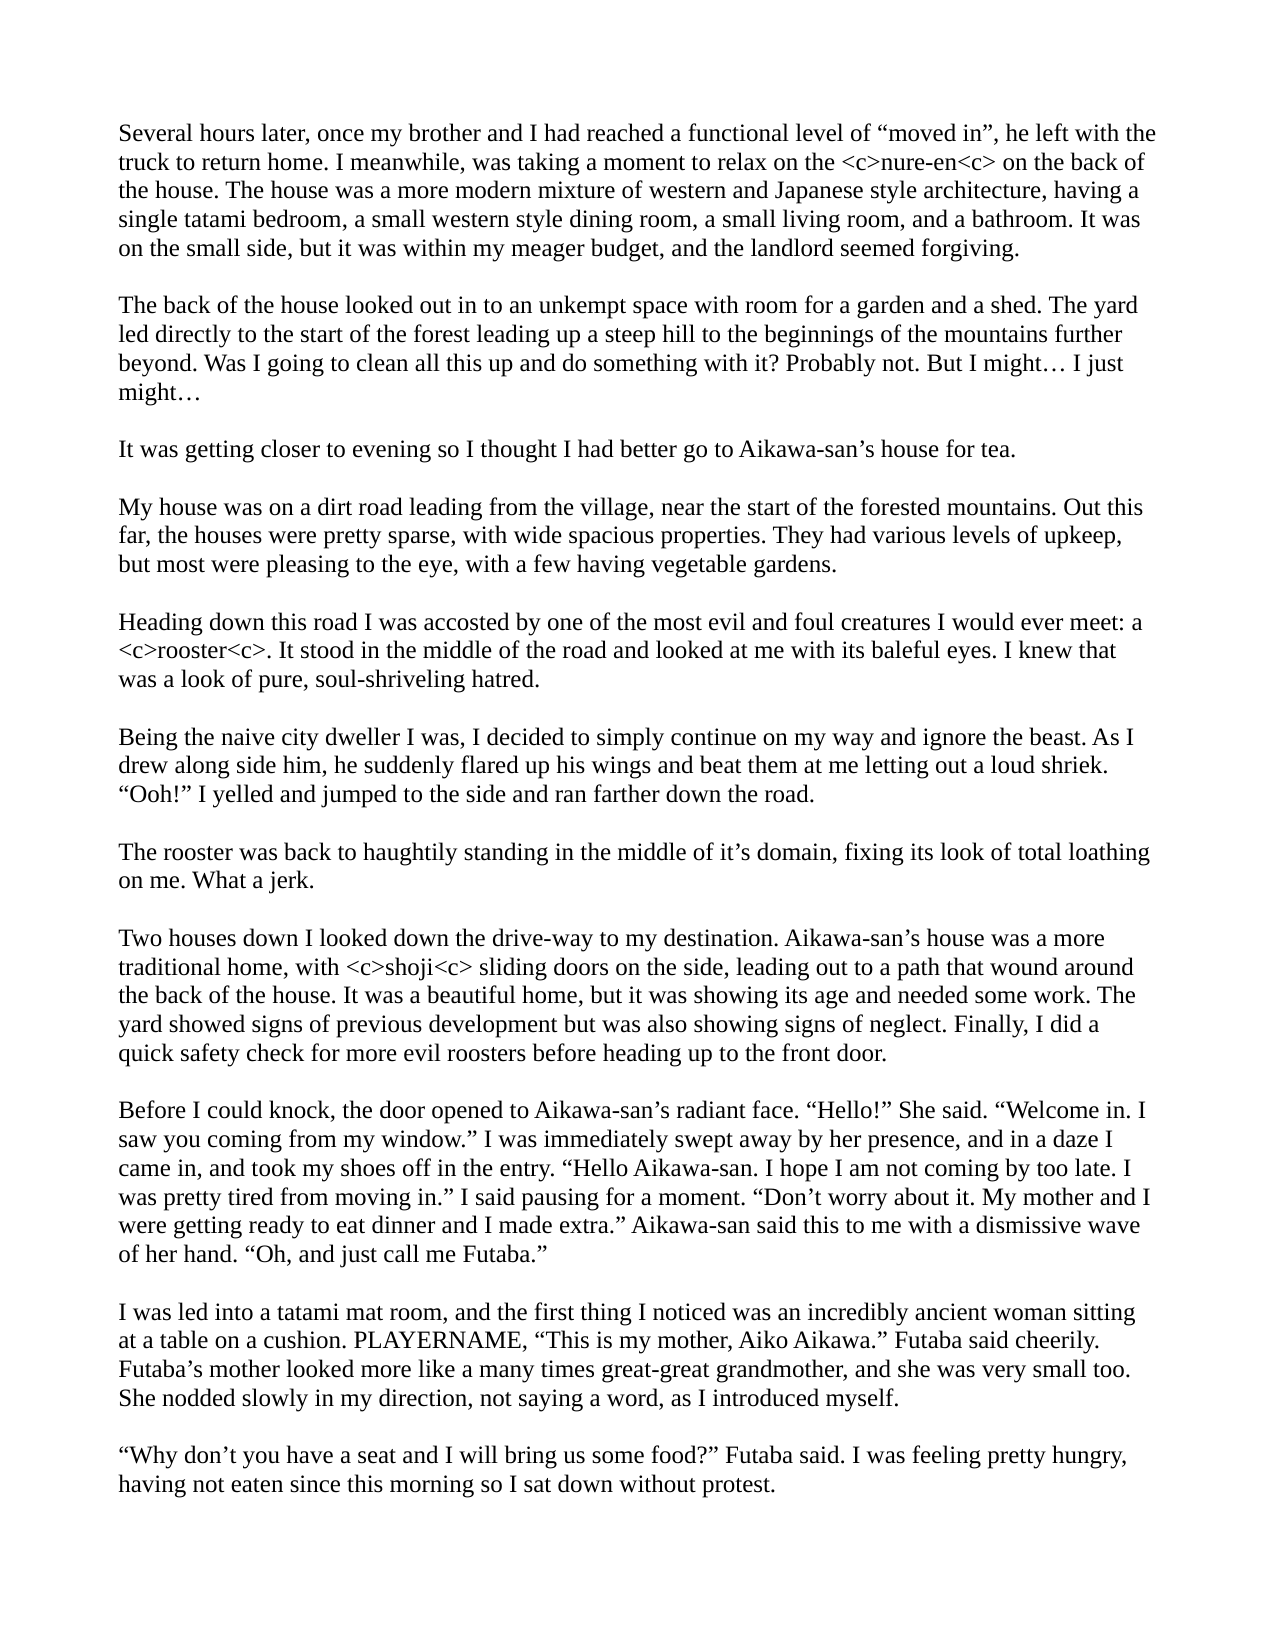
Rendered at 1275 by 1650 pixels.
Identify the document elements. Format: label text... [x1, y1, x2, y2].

text Several hours later, once my brother and I had reached a functional level of “moved in”, he left with the truck to return home. I meanwhile, was taking a moment to relax on the <c>nure-en<c> on the back of the house. The house was a more modern mixture of western and Japanese style architecture, having a single tatami bedroom, a small western style dining room, a small living room, and a bathroom. It was on the small side, but it was within my meager budget, and the landlord seemed forgiving. [118, 118, 1157, 262]
text Two houses down I looked down the drive-way to my destination. Aikawa-san’s house was a more traditional home, with <c>shoji<c> sliding doors on the side, leading out to a path that wound around the back of the house. It was a beautiful home, but it was showing its age and needed some work. The yard showed signs of previous development but was also showing signs of neglect. Finally, I did a quick safety check for more evil roosters before heading up to the front door. [118, 923, 1157, 1067]
text Heading down this road I was accosted by one of the most evil and foul creatures I would ever meet: a <c>rooster<c>. It stood in the middle of the road and looked at me with its baleful eyes. I knew that was a look of pure, soul-shriveling hatred. [118, 607, 1157, 693]
text “Why don’t you have a seat and I will bring us some food?” Futaba said. I was feeling pretty hungry, having not eaten since this morning so I sat down without protest. [118, 1441, 1157, 1498]
text It was getting closer to evening so I thought I had better go to Aikawa-san’s house for tea. [118, 434, 1157, 463]
text Before I could knock, the door opened to Aikawa-san’s radiant face. “Hello!” She said. “Welcome in. I saw you coming from my window.” I was immediately swept away by her presence, and in a daze I came in, and took my shoes off in the entry. “Hello Aikawa-san. I hope I am not coming by too late. I was pretty tired from moving in.” I said pausing for a moment. “Don’t worry about it. My mother and I were getting ready to eat dinner and I made extra.” Aikawa-san said this to me with a dismissive wave of her hand. “Oh, and just call me Futaba.” [118, 1096, 1157, 1268]
text Being the naive city dweller I was, I decided to simply continue on my way and ignore the beast. As I drew along side him, he suddenly flared up his wings and beat them at me letting out a loud shriek. “Ooh!” I yelled and jumped to the side and ran farther down the road. [118, 722, 1157, 808]
text The rooster was back to haughtily standing in the middle of it’s domain, fixing its look of total loathing on me. What a jerk. [118, 837, 1157, 894]
text The back of the house looked out in to an unkempt space with room for a garden and a shed. The yard led directly to the start of the forest leading up a steep hill to the beginnings of the mountains further beyond. Was I going to clean all this up and do something with it? Probably not. But I might… I just might… [118, 291, 1157, 406]
text I was led into a tatami mat room, and the first thing I noticed was an incredibly ancient woman sitting at a table on a cushion. PLAYERNAME, “This is my mother, Aiko Aikawa.” Futaba said cheerily. Futaba’s mother looked more like a many times great-great grandmother, and she was very small too. She nodded slowly in my direction, not saying a word, as I introduced myself. [118, 1297, 1157, 1412]
text My house was on a dirt road leading from the village, near the start of the forested mountains. Out this far, the houses were pretty sparse, with wide spacious properties. They had various levels of upkeep, but most were pleasing to the eye, with a few having vegetable gardens. [118, 492, 1157, 578]
